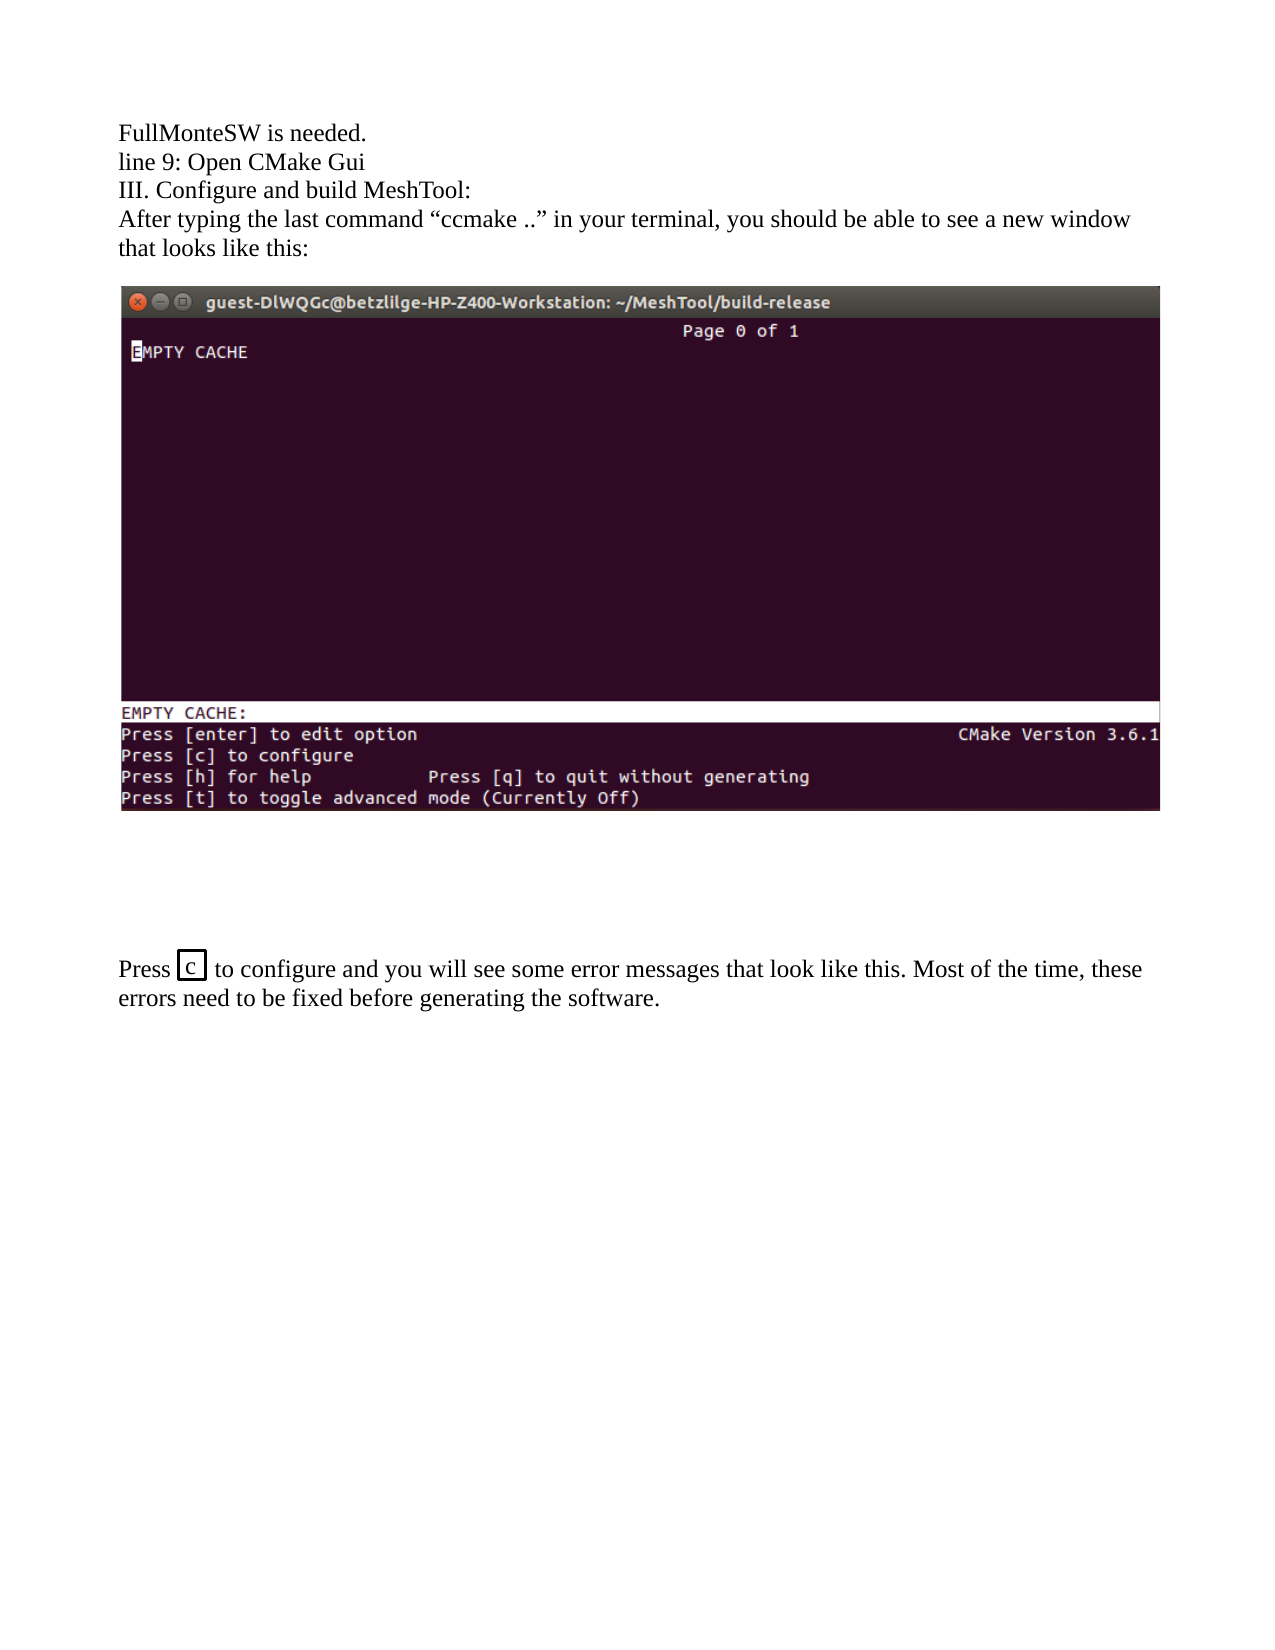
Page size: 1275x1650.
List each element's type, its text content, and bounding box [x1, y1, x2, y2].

text line 9: Open CMake Gui [118, 147, 1157, 176]
text Press to configure and you will see some error messages that look like this. Most of the time, these errors need to be fixed before generating the software. [118, 954, 1157, 1012]
picture [121, 286, 1161, 811]
text After typing the last command “ccmake ..” in your terminal, you should be able to see a new window that looks like this: [118, 204, 1157, 262]
text III. Configure and build MeshTool: [118, 176, 1157, 204]
text FullMonteSW is needed. [118, 118, 1157, 147]
